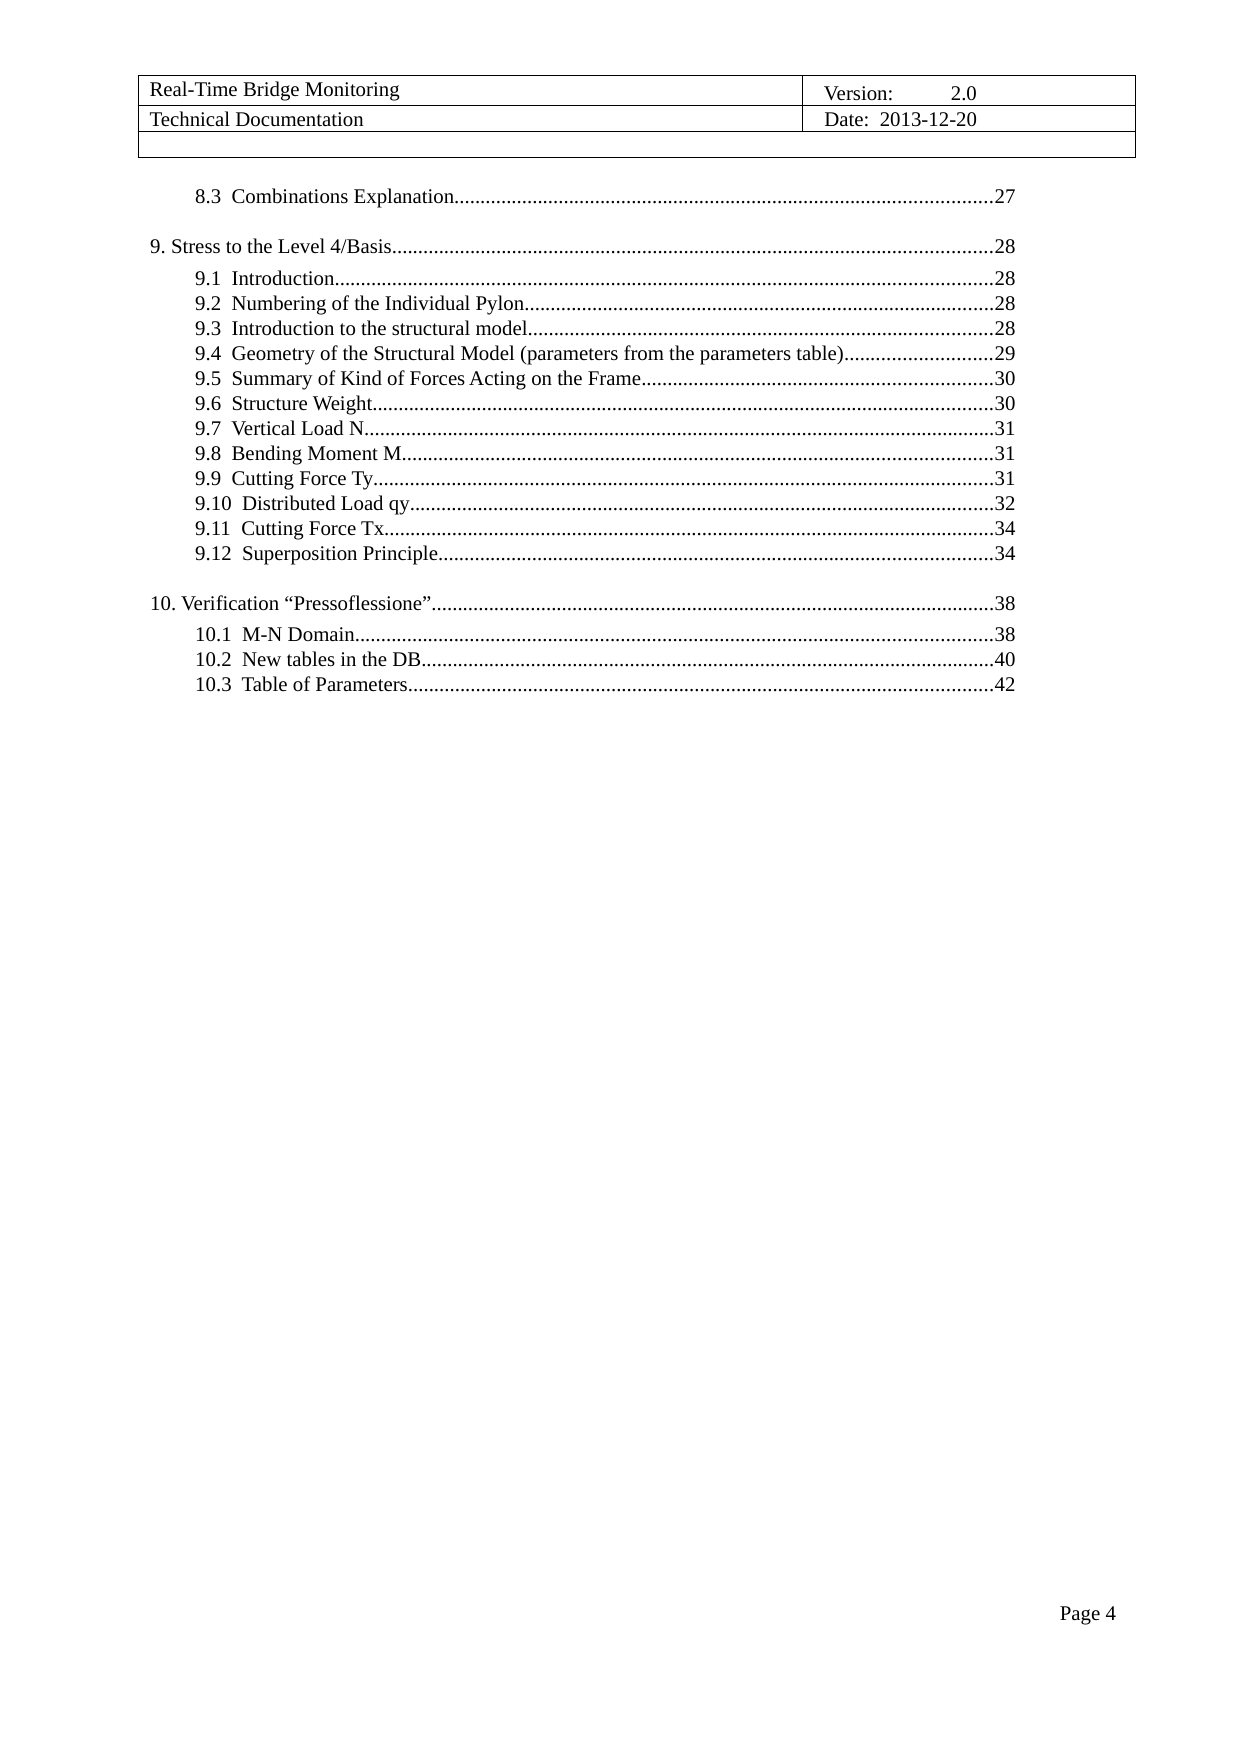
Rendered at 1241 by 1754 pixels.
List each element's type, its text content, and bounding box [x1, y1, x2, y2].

text 9.11 Cutting Force Tx 34 [195, 514, 1015, 539]
text 9.5 Summary of Kind of Forces Acting on the Frame 30 [195, 364, 1015, 389]
text 10. Verification “Pressoflessione” 38 [150, 589, 1015, 614]
text 9.10 Distributed Load qy 32 [195, 489, 1015, 514]
text 10.2 New tables in the DB 40 [195, 646, 1015, 671]
text 9.3 Introduction to the structural model 28 [195, 314, 1015, 339]
text 9.6 Structure Weight 30 [195, 389, 1015, 414]
text 9.12 Superposition Principle 34 [195, 539, 1015, 564]
text 8.3 Combinations Explanation 27 [195, 183, 1015, 208]
text 9.8 Bending Moment M 31 [195, 439, 1015, 464]
text 9.7 Vertical Load N 31 [195, 414, 1015, 439]
text 10.3 Table of Parameters 42 [195, 671, 1015, 696]
text 9. Stress to the Level 4/Basis 28 [150, 233, 1015, 258]
text 10.1 M-N Domain 38 [195, 621, 1015, 646]
text 9.9 Cutting Force Ty 31 [195, 464, 1015, 489]
text 9.2 Numbering of the Individual Pylon 28 [195, 289, 1015, 314]
text 9.4 Geometry of the Structural Model (parameters from the parameters table) 29 [195, 339, 1015, 364]
text 9.1 Introduction 28 [195, 264, 1015, 289]
